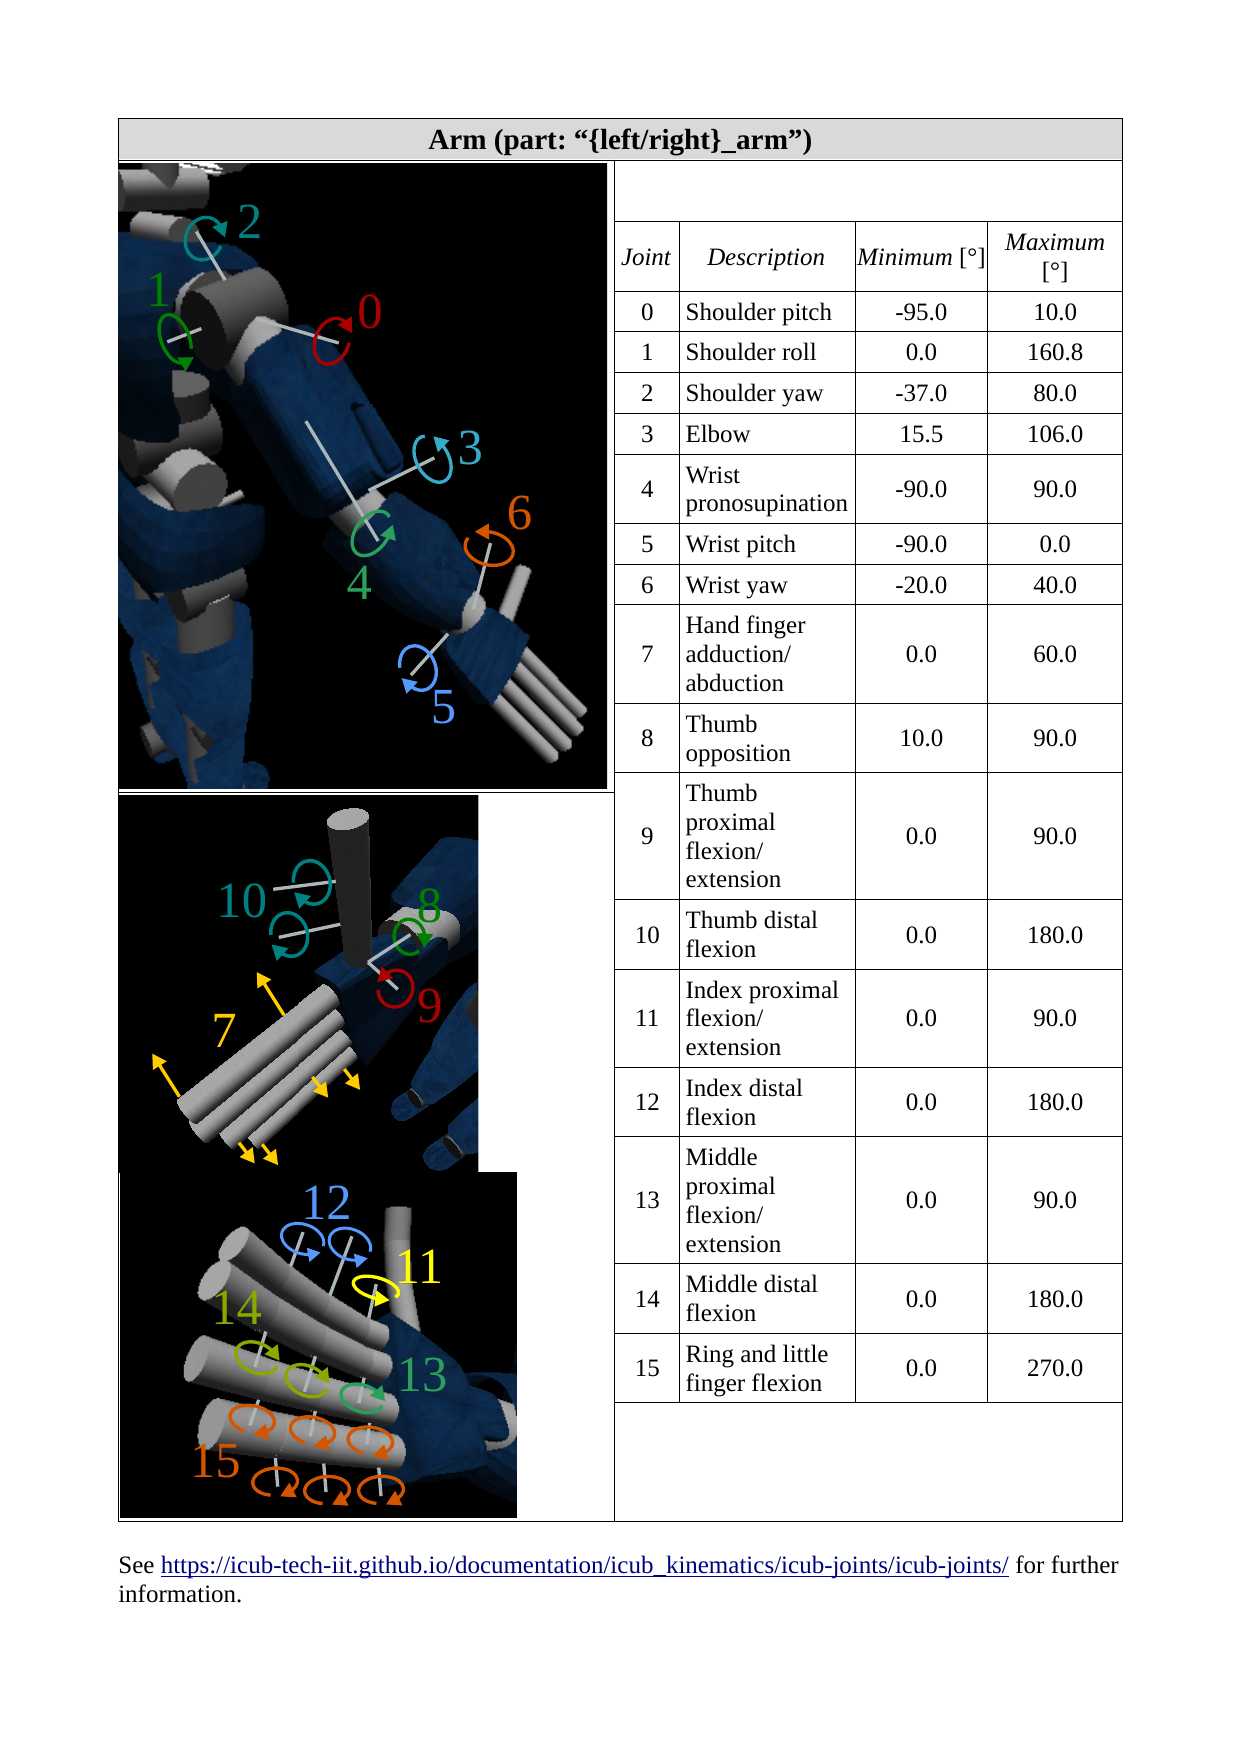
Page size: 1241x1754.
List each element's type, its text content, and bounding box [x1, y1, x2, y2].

table_cell 11 [615, 970, 679, 1067]
table_cell 3 [615, 414, 679, 453]
table_cell 0.0 [856, 900, 987, 968]
table_header Minimum [°] [856, 222, 987, 291]
table_cell 12 [615, 1068, 679, 1136]
table_cell 270.0 [988, 1334, 1122, 1402]
table_cell -20.0 [856, 565, 987, 604]
table_cell -90.0 [856, 524, 987, 564]
table_cell 0.0 [856, 1068, 987, 1136]
table_cell 0.0 [856, 605, 987, 703]
table_cell 4 [615, 455, 679, 523]
table_cell 10.0 [988, 292, 1122, 331]
table_cell Wrist yaw [680, 565, 855, 604]
table_cell 180.0 [988, 900, 1122, 968]
table_cell 90.0 [988, 773, 1122, 899]
table_cell 106.0 [988, 414, 1122, 453]
text See https://icub-tech-iit.github.io/documentation/icub_kinematics/icub-joints/icub-joints/ for further information. [118, 1551, 1122, 1608]
table_cell 180.0 [988, 1264, 1122, 1333]
table_cell 10 [615, 900, 679, 968]
table_cell Shoulder pitch [680, 292, 855, 331]
table_cell 0.0 [856, 773, 987, 899]
table_cell 10.0 [856, 704, 987, 772]
table_cell [119, 793, 614, 1521]
table_cell [615, 161, 1122, 221]
table_cell 0.0 [856, 332, 987, 372]
table_cell Middle distal flexion [680, 1264, 855, 1333]
table_cell Elbow [680, 414, 855, 453]
table_cell 13 [615, 1137, 679, 1263]
table_header Joint [615, 222, 679, 291]
table_cell 0 [615, 292, 679, 331]
table_cell 60.0 [988, 605, 1122, 703]
table_cell 0.0 [856, 1264, 987, 1333]
table_cell 8 [615, 704, 679, 772]
table_cell 90.0 [988, 1137, 1122, 1263]
table_header Description [680, 222, 855, 291]
table_cell Arm (part: “{left/right}_arm”) [119, 119, 1122, 159]
table_cell 7 [615, 605, 679, 703]
table_cell 90.0 [988, 970, 1122, 1067]
table_cell Hand finger adduction/ abduction [680, 605, 855, 703]
table_cell 80.0 [988, 373, 1122, 413]
table_cell 5 [615, 524, 679, 564]
table_cell Wrist pitch [680, 524, 855, 564]
table_cell 90.0 [988, 455, 1122, 523]
table_cell 6 [615, 565, 679, 604]
table_cell 14 [615, 1264, 679, 1333]
table_cell Index proximal flexion/ extension [680, 970, 855, 1067]
table_cell 40.0 [988, 565, 1122, 604]
table_cell 1 [615, 332, 679, 372]
table_cell [615, 1403, 1122, 1521]
table_cell 2 [615, 373, 679, 413]
table_cell Index distal flexion [680, 1068, 855, 1136]
table_cell 160.8 [988, 332, 1122, 372]
table_cell 90.0 [988, 704, 1122, 772]
table_cell 0.0 [856, 970, 987, 1067]
table_cell Ring and little finger flexion [680, 1334, 855, 1402]
table_cell Thumb proximal flexion/ extension [680, 773, 855, 899]
table_cell Shoulder yaw [680, 373, 855, 413]
table_cell Middle proximal flexion/ extension [680, 1137, 855, 1263]
table_cell 15.5 [856, 414, 987, 453]
table_cell Shoulder roll [680, 332, 855, 372]
table_cell Thumb opposition [680, 704, 855, 772]
table_cell 0.0 [856, 1334, 987, 1402]
table_header Maximum [°] [988, 222, 1122, 291]
table_cell 9 [615, 773, 679, 899]
table_cell 0.0 [856, 1137, 987, 1263]
table_cell 0.0 [988, 524, 1122, 564]
table_cell 15 [615, 1334, 679, 1402]
table_cell -37.0 [856, 373, 987, 413]
table_cell [119, 161, 614, 792]
table_cell -95.0 [856, 292, 987, 331]
table_cell -90.0 [856, 455, 987, 523]
table_cell 180.0 [988, 1068, 1122, 1136]
table_cell Thumb distal flexion [680, 900, 855, 968]
table_cell Wrist pronosupination [680, 455, 855, 523]
